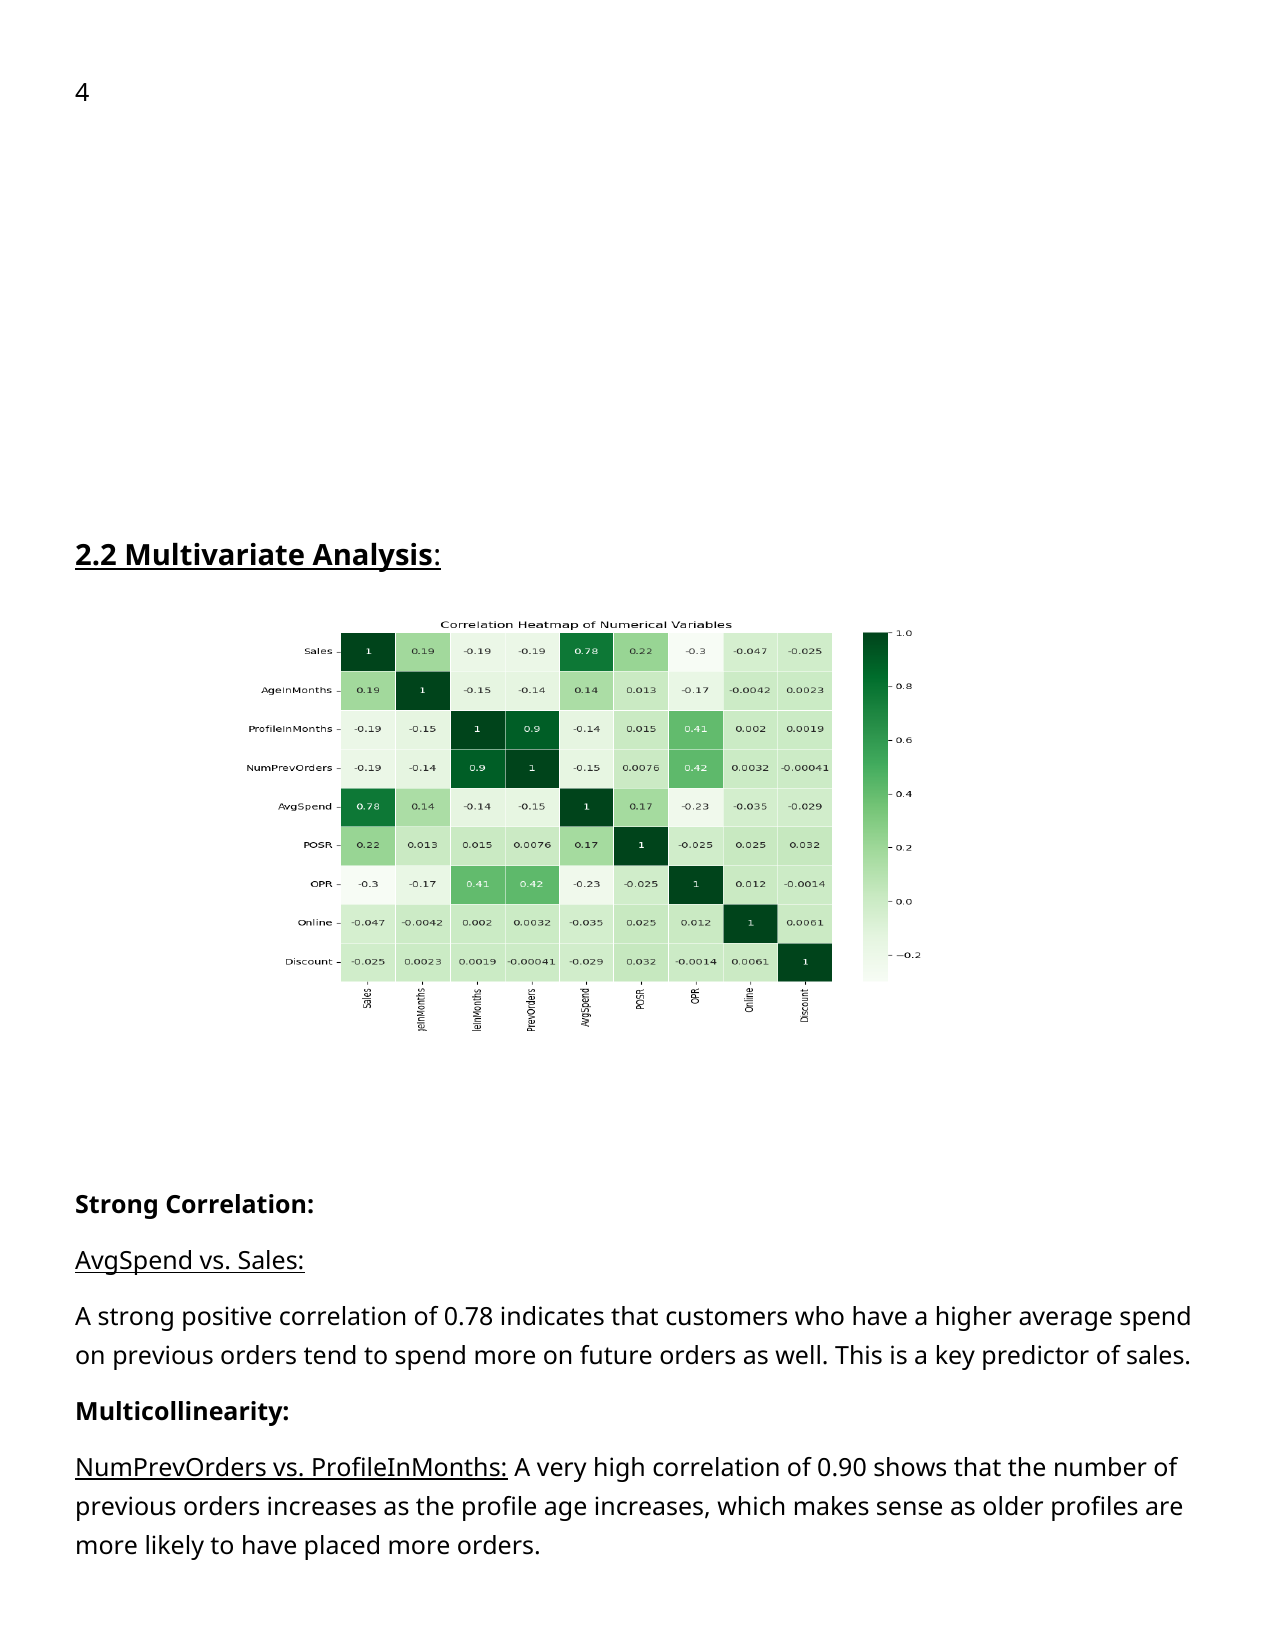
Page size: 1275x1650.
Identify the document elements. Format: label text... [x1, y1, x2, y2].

text Strong Correlation: [75, 1187, 1200, 1221]
text A strong positive correlation of 0.78 indicates that customers who have a higher average spend on previous orders tend to spend more on future orders as well. This is a key predictor of sales. [75, 1298, 1200, 1372]
text NumPrevOrders vs. ProfileInMonths: A very high correlation of 0.90 shows that the number of previous orders increases as the profile age increases, which makes sense as older profiles are more likely to have placed more orders. [75, 1449, 1200, 1562]
text AvgSpend vs. Sales: [75, 1243, 1200, 1277]
text 2.2 Multivariate Analysis: [75, 534, 1200, 574]
text Multicollinearity: [75, 1393, 1200, 1428]
